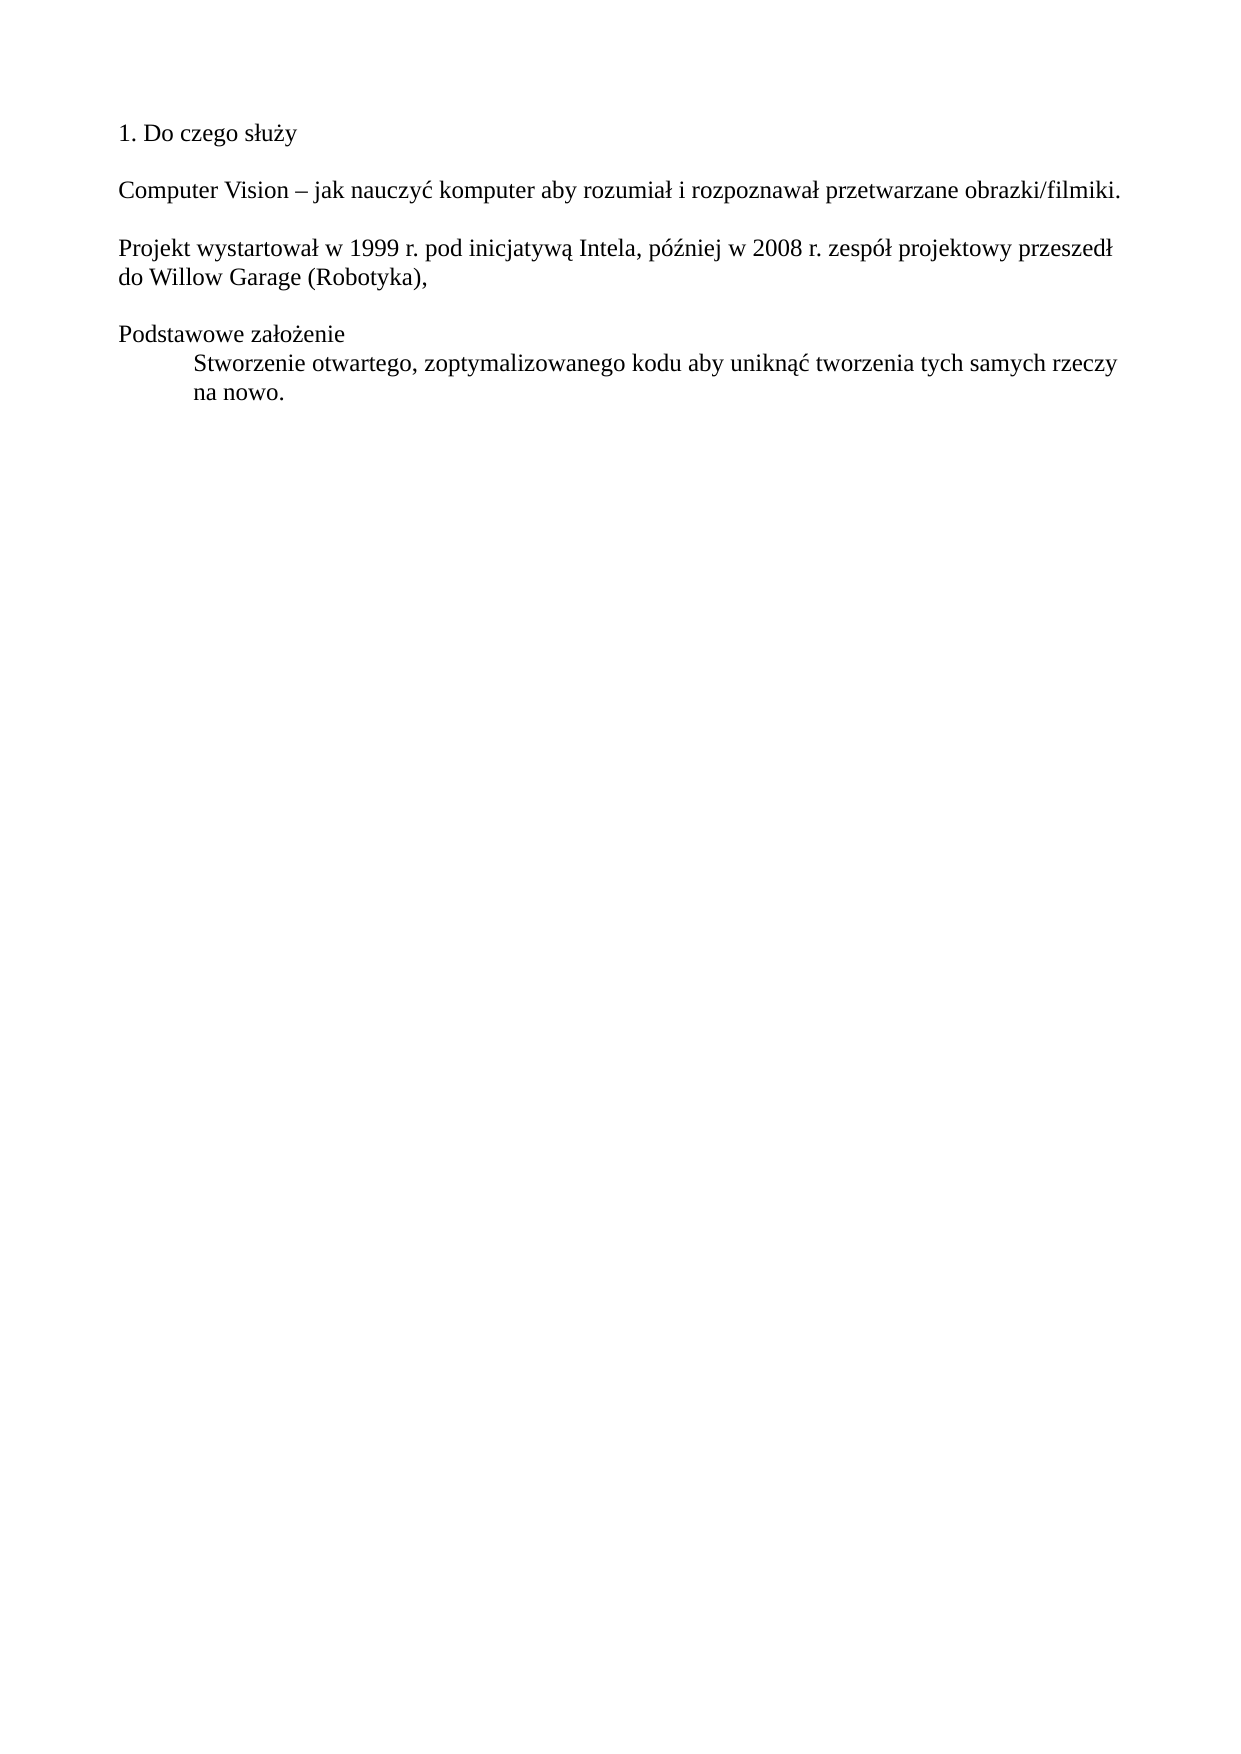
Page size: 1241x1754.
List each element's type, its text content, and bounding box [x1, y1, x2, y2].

text Computer Vision – jak nauczyć komputer aby rozumiał i rozpoznawał przetwarzane obrazki/filmiki. [118, 176, 1122, 204]
text 1. Do czego służy [118, 118, 1122, 147]
text Podstawowe założenie [118, 319, 1122, 348]
text Projekt wystartował w 1999 r. pod inicjatywą Intela, później w 2008 r. zespół projektowy przeszedł do Willow Garage (Robotyka), [118, 233, 1122, 291]
list Stworzenie otwartego, zoptymalizowanego kodu aby uniknąć tworzenia tych samych rzeczy na nowo. [156, 348, 1122, 406]
